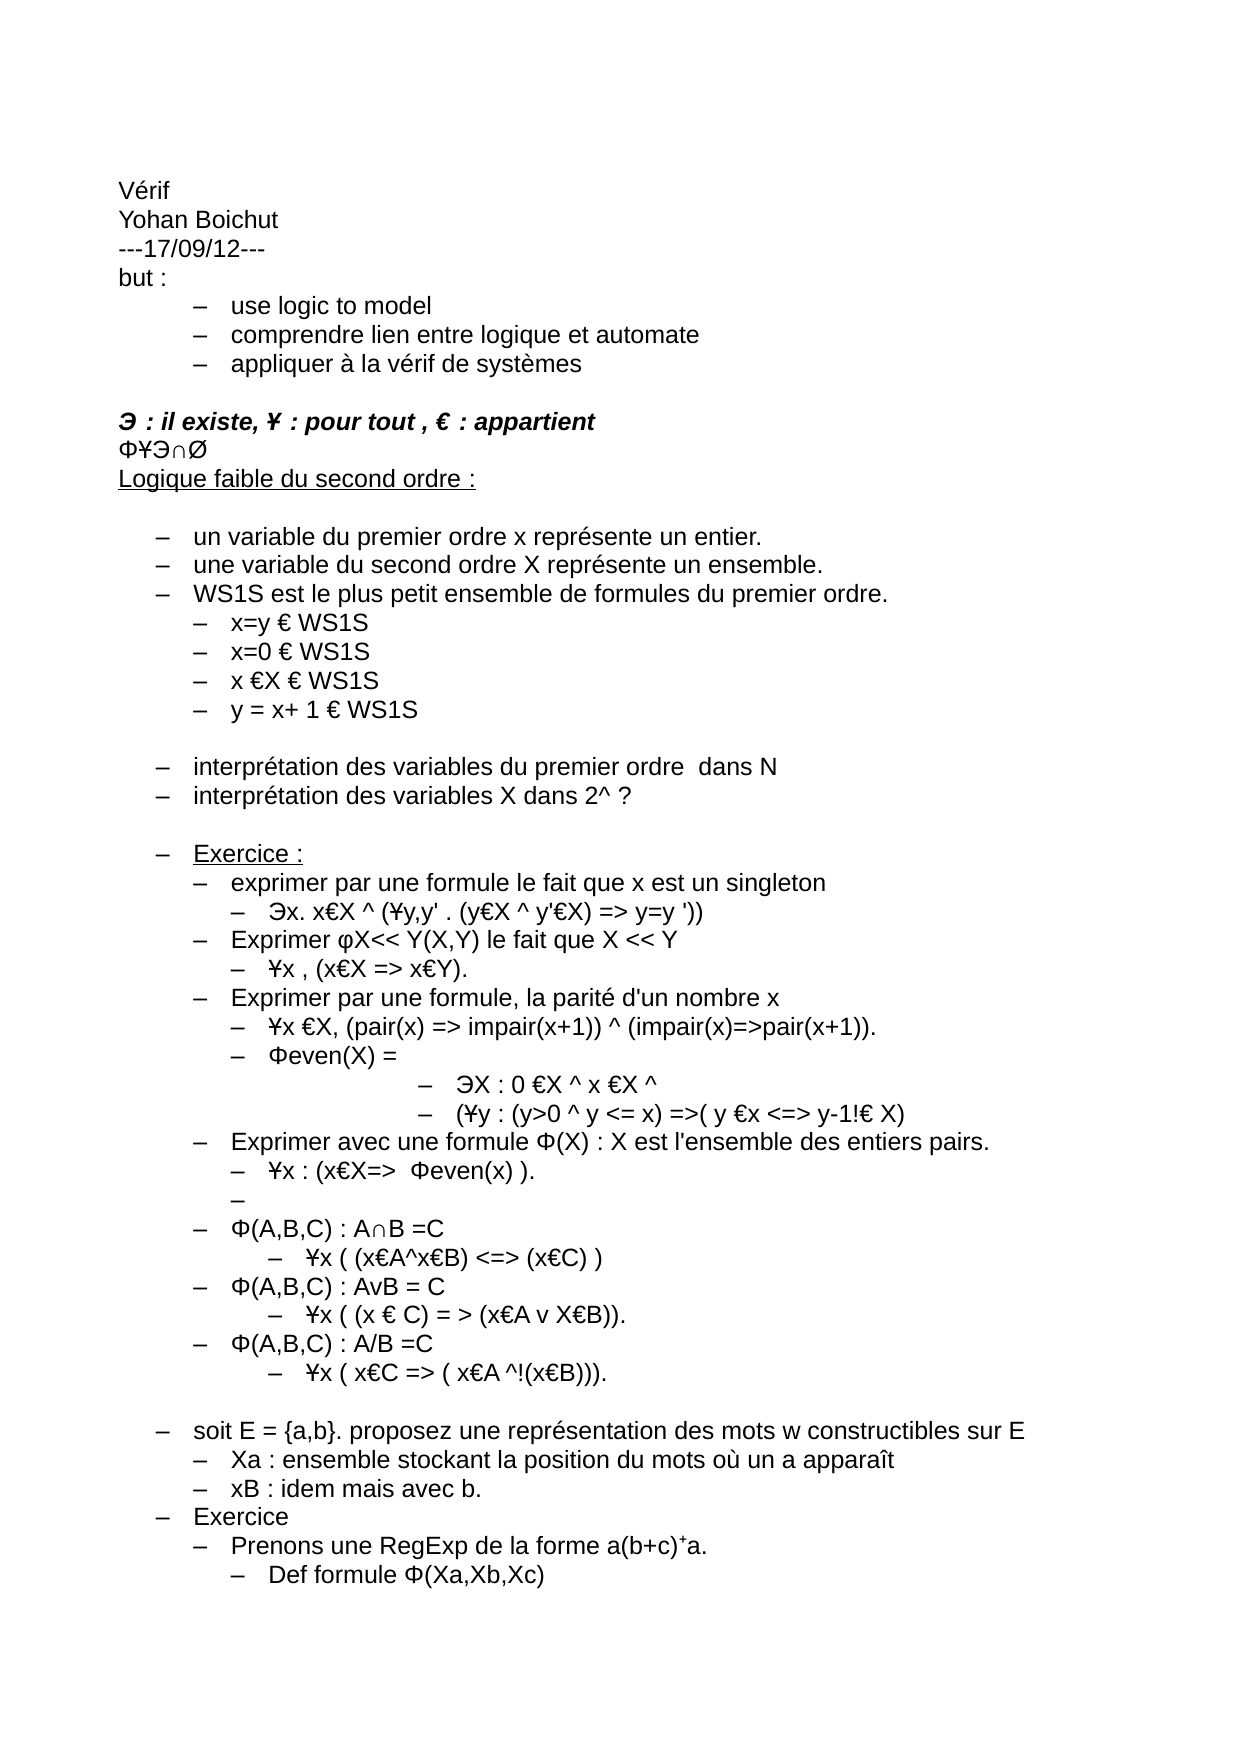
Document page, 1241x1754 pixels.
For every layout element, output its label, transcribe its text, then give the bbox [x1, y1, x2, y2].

list xB : idem mais avec b. [193, 1473, 1122, 1502]
list use logic to model [193, 291, 1122, 320]
list Ұx ( (x€A^x€B) <=> (x€C) ) [268, 1243, 1122, 1272]
list x=y € WS1S [193, 608, 1122, 637]
list WS1S est le plus petit ensemble de formules du premier ordre. [156, 579, 1122, 608]
list ЭX : 0 €X ^ x €X ^ [418, 1070, 1122, 1098]
list Def formule Φ(Xa,Xb,Xc) [231, 1560, 1122, 1589]
list Ұx ( x€C => ( x€A ^!(x€B))). [268, 1358, 1122, 1387]
list Эx. x€X ^ (Ұy,y' . (y€X ^ y'€X) => y=y ')) [231, 897, 1122, 925]
list comprendre lien entre logique et automate [193, 320, 1122, 349]
text Logique faible du second ordre : [118, 464, 1122, 493]
list Exprimer avec une formule Φ(X) : X est l'ensemble des entiers pairs. [193, 1127, 1122, 1156]
list y = x+ 1 € WS1S [193, 695, 1122, 724]
list Exprimer φX<< Y(X,Y) le fait que X << Y [193, 925, 1122, 954]
list Φ(A,B,C) : AvB = C [193, 1272, 1122, 1301]
list Φ(A,B,C) : A∩B =C [193, 1214, 1122, 1243]
text ---17/09/12--- [118, 234, 1122, 263]
list (Ұy : (y>0 ^ y <= x) =>( y €x <=> y-1!€ X) [418, 1098, 1122, 1127]
list Ұx : (x€X=> Φeven(x) ). [231, 1156, 1122, 1185]
list appliquer à la vérif de systèmes [193, 349, 1122, 378]
list interprétation des variables X dans 2^ ? [156, 781, 1122, 810]
list Prenons une RegExp de la forme a(b+c)⁺a. [193, 1531, 1122, 1560]
list Exercice [156, 1502, 1122, 1531]
text ΦҰЭ∩Ø [118, 435, 1122, 464]
list Φeven(X) = [231, 1041, 1122, 1070]
list Φ(A,B,C) : A/B =C [193, 1329, 1122, 1358]
list Ұx €X, (pair(x) => impair(x+1)) ^ (impair(x)=>pair(x+1)). [231, 1012, 1122, 1041]
text Э : il existe, Ұ : pour tout , € : appartient [118, 407, 1122, 435]
text but : [118, 263, 1122, 291]
text Vérif [118, 176, 1122, 205]
list interprétation des variables du premier ordre dans N [156, 752, 1122, 781]
list Xa : ensemble stockant la position du mots où un a apparaît [193, 1445, 1122, 1473]
list un variable du premier ordre x représente un entier. [156, 522, 1122, 551]
list exprimer par une formule le fait que x est un singleton [193, 868, 1122, 897]
list soit E = {a,b}. proposez une représentation des mots w constructibles sur E [156, 1416, 1122, 1445]
list x €X € WS1S [193, 666, 1122, 695]
list une variable du second ordre X représente un ensemble. [156, 551, 1122, 579]
list Exercice : [156, 839, 1122, 868]
list Ұx , (x€X => x€Y). [231, 954, 1122, 983]
list x=0 € WS1S [193, 637, 1122, 666]
list Ұx ( (x € C) = > (x€A v X€B)). [268, 1301, 1122, 1329]
text Yohan Boichut [118, 205, 1122, 234]
list Exprimer par une formule, la parité d'un nombre x [193, 983, 1122, 1012]
